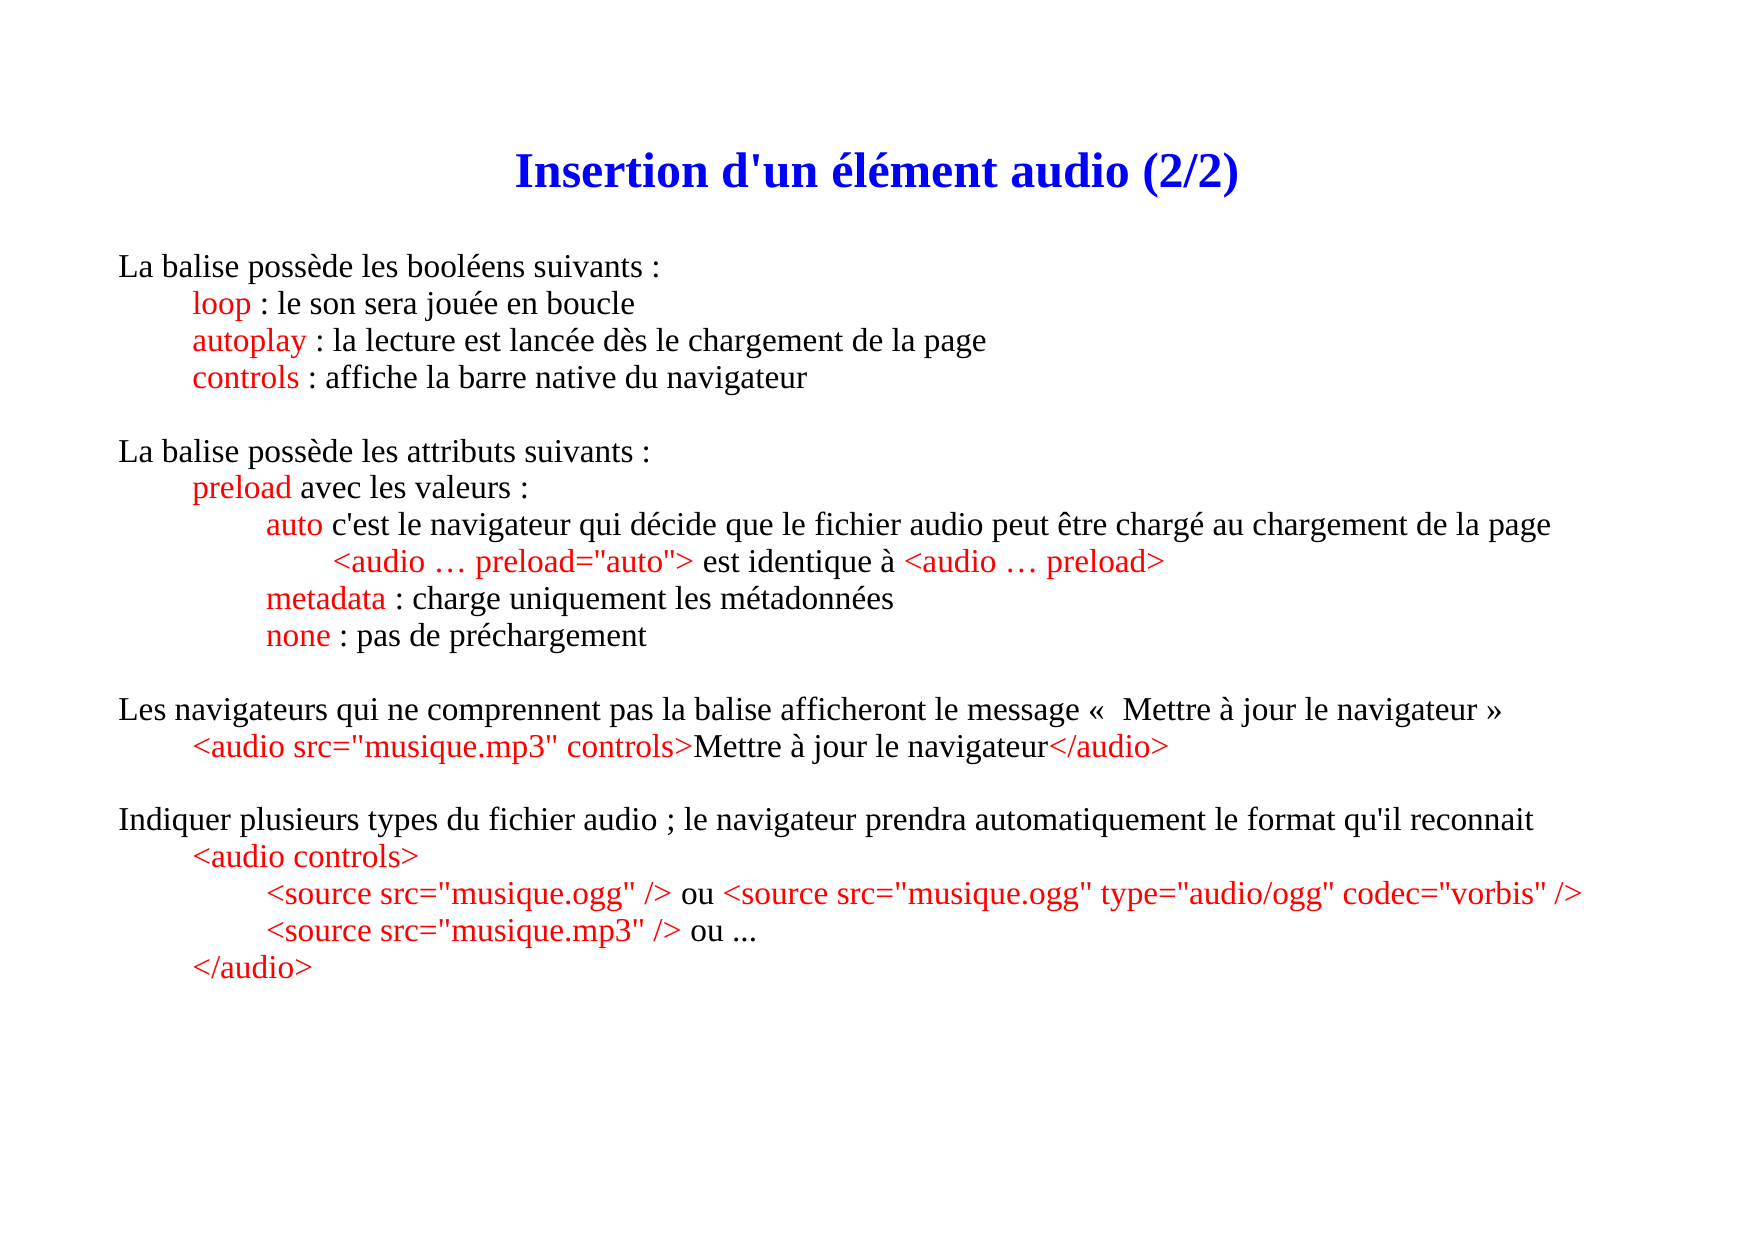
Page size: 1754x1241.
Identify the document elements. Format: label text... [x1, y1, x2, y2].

text loop : le son sera jouée en boucle [118, 285, 1636, 322]
text preload avec les valeurs : [118, 469, 1636, 506]
text controls : affiche la barre native du navigateur [118, 358, 1636, 395]
text La balise possède les attributs suivants : [118, 432, 1636, 469]
subtitle Insertion d'un élément audio (2/2) [118, 143, 1636, 198]
text autoplay : la lecture est lancée dès le chargement de la page [118, 322, 1636, 358]
text Les navigateurs qui ne comprennent pas la balise afficheront le message « Mettre à jour le navigateur » [118, 690, 1636, 727]
text <audio controls> [118, 838, 1636, 875]
text <source src="musique.mp3" /> ou ... [118, 912, 1636, 948]
text Indiquer plusieurs types du fichier audio ; le navigateur prendra automatiquement le format qu'il reconnait [118, 801, 1636, 838]
text <audio … preload=''auto''> est identique à <audio … preload> [118, 543, 1636, 580]
text </audio> [118, 948, 1636, 985]
text auto c'est le navigateur qui décide que le fichier audio peut être chargé au chargement de la page [118, 506, 1636, 543]
text <audio src="musique.mp3" controls>Mettre à jour le navigateur</audio> [118, 727, 1636, 764]
text La balise possède les booléens suivants : [118, 248, 1636, 285]
text none : pas de préchargement [118, 617, 1636, 653]
text metadata : charge uniquement les métadonnées [118, 580, 1636, 617]
text <source src="musique.ogg" /> ou <source src="musique.ogg" type=''audio/ogg'' codec=''vorbis'' /> [118, 875, 1636, 912]
